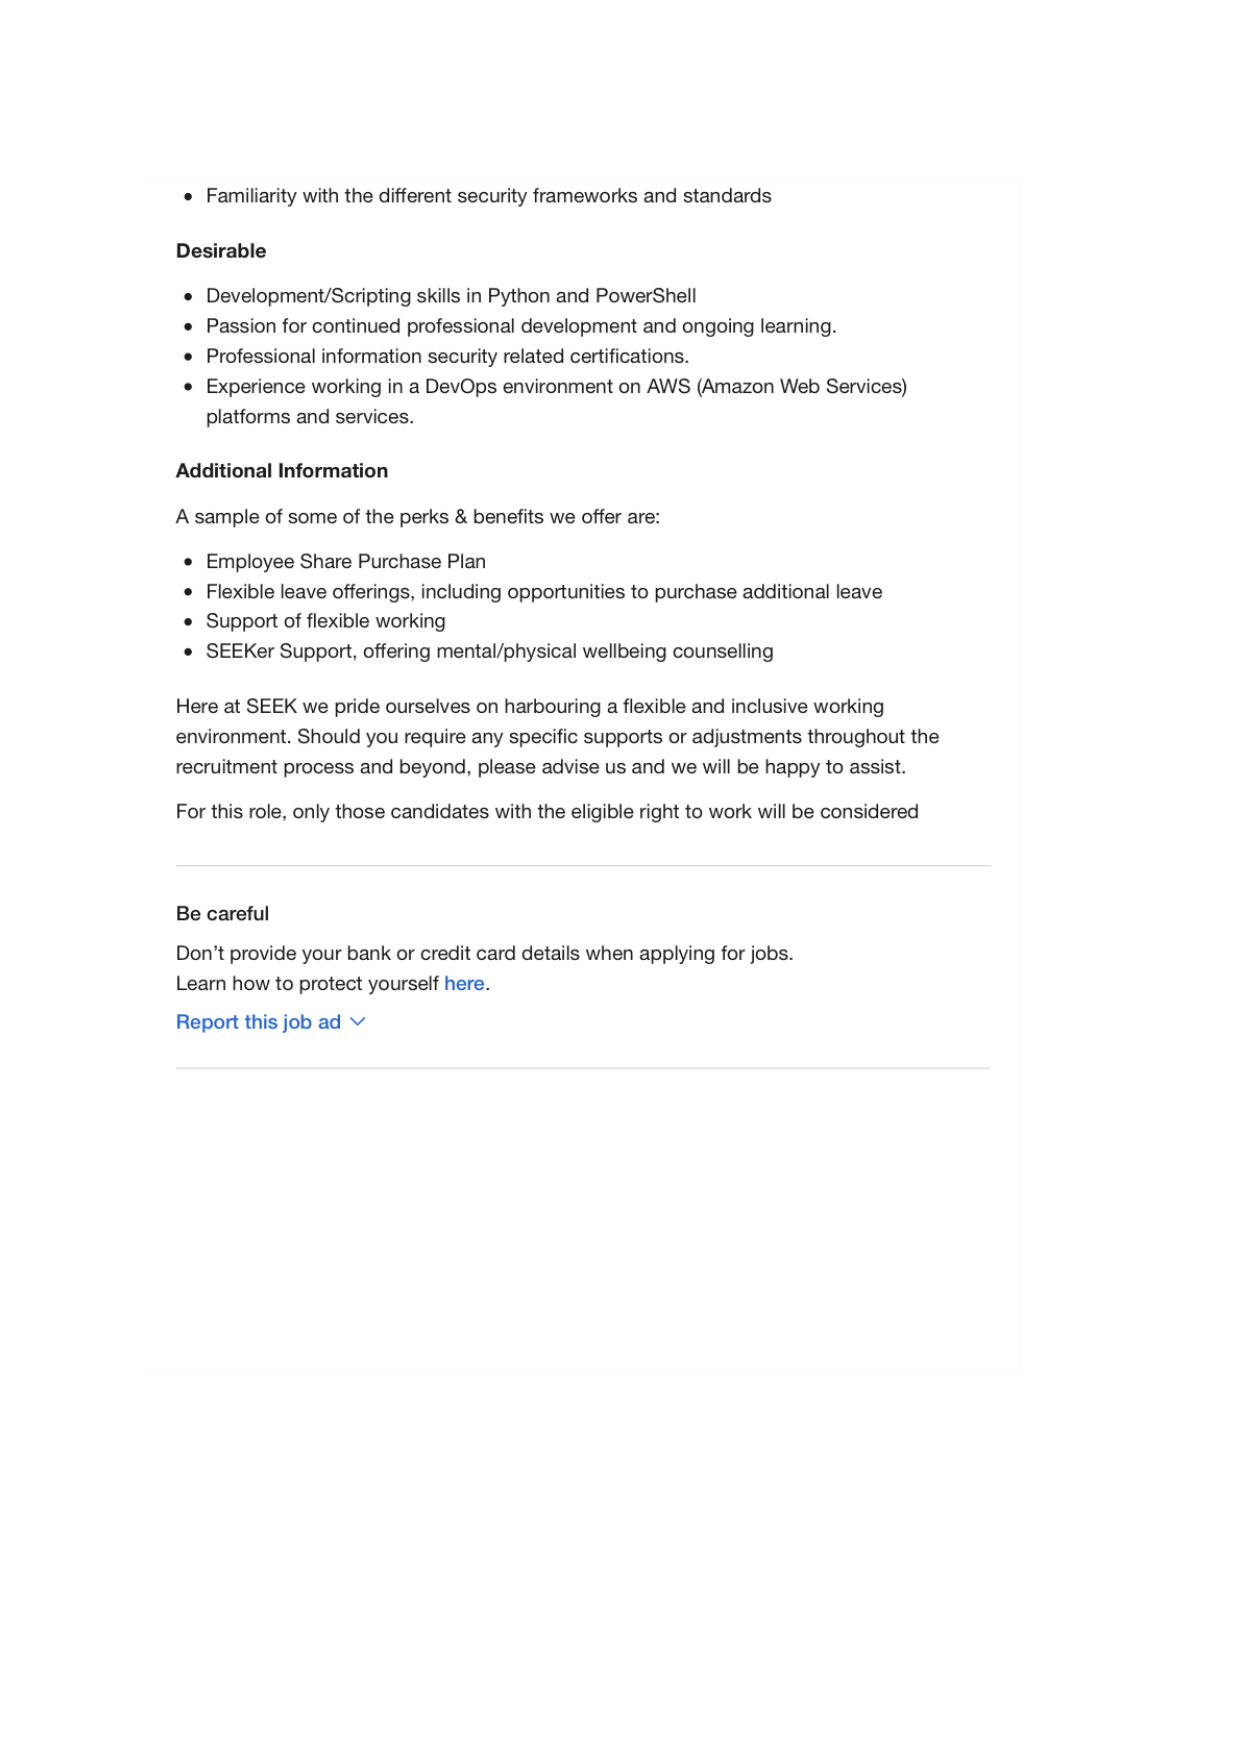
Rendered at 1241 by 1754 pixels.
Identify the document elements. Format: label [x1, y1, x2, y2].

picture [118, 118, 1048, 1433]
